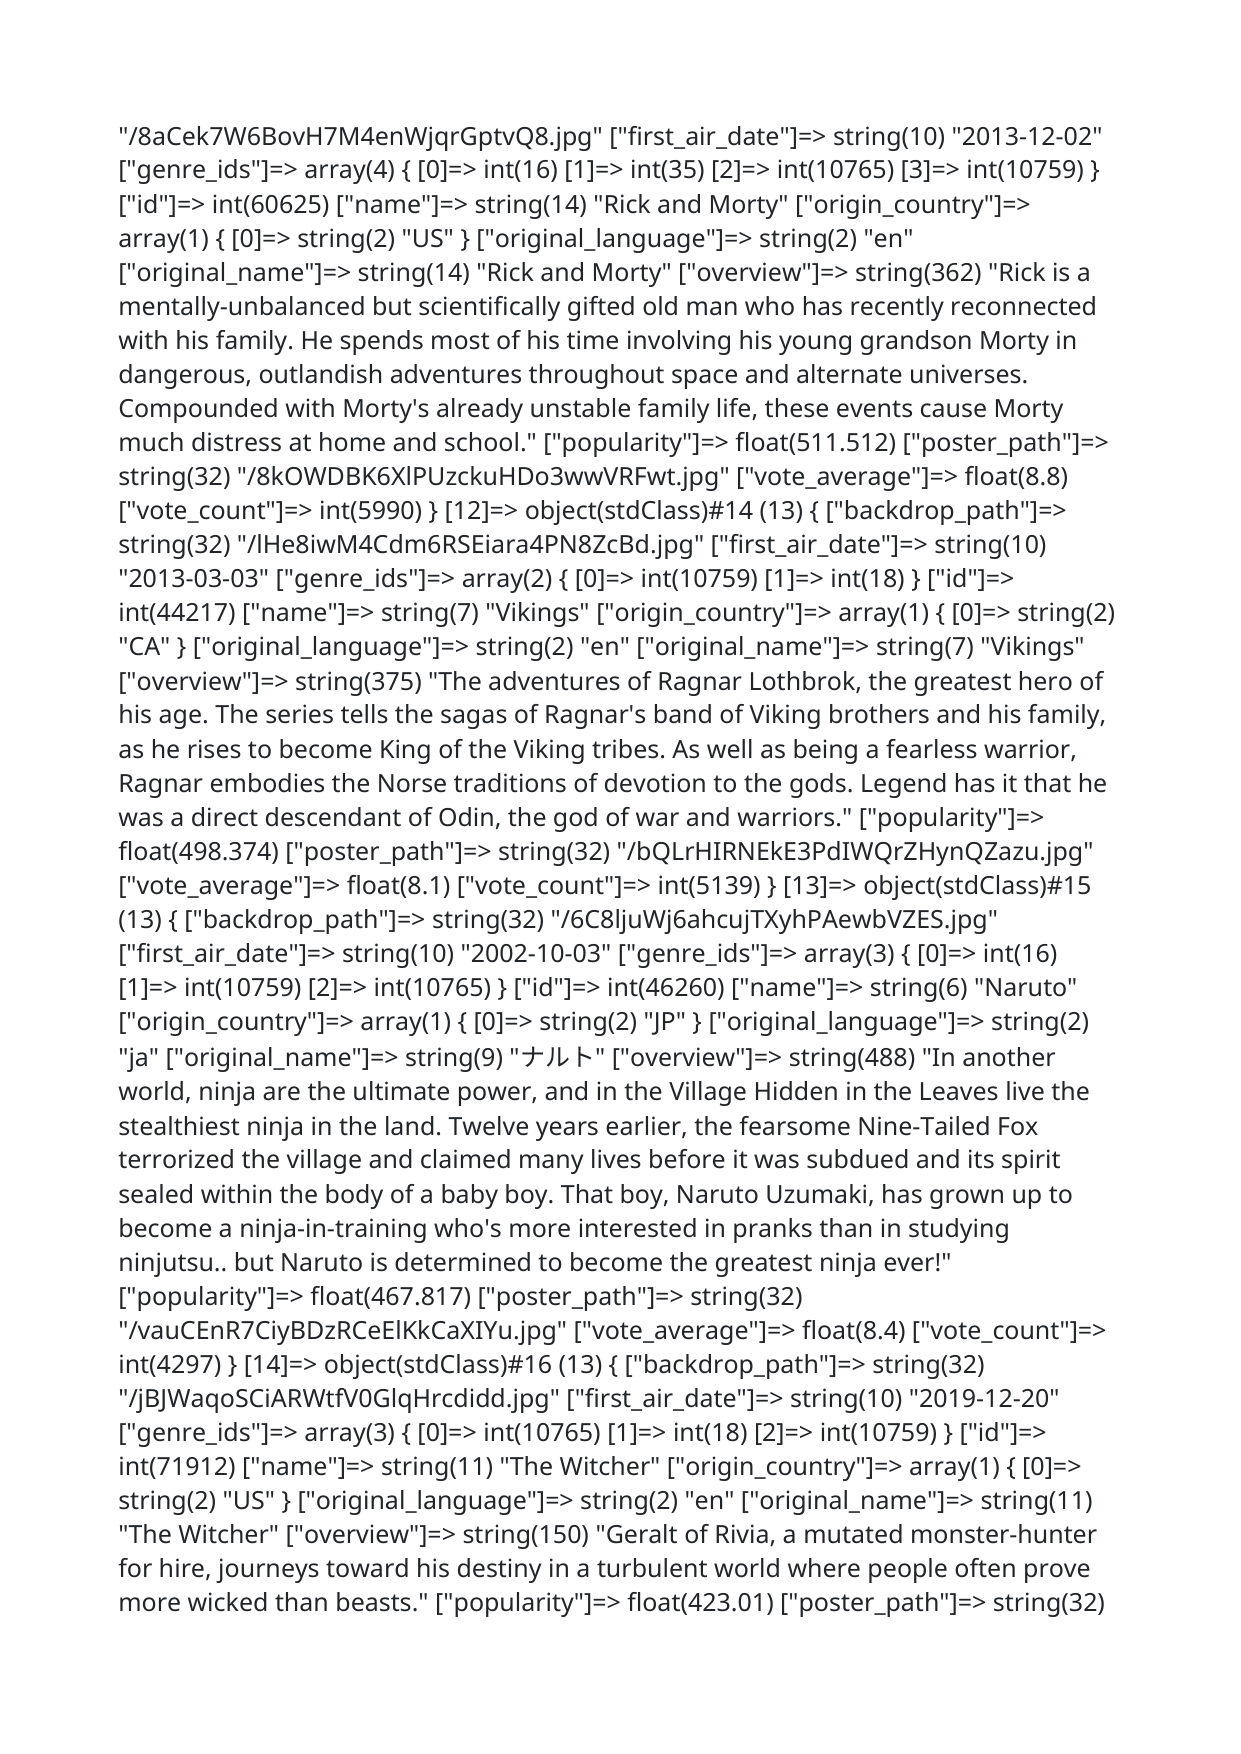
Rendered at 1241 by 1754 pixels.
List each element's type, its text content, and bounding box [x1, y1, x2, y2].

text "/8aCek7W6BovH7M4enWjqrGptvQ8.jpg" ["first_air_date"]=> string(10) "2013-12-02" ["genre_ids"]=> array(4) { [0]=> int(16) [1]=> int(35) [2]=> int(10765) [3]=> int(10759) } ["id"]=> int(60625) ["name"]=> string(14) "Rick and Morty" ["origin_country"]=> array(1) { [0]=> string(2) "US" } ["original_language"]=> string(2) "en" ["original_name"]=> string(14) "Rick and Morty" ["overview"]=> string(362) "Rick is a mentally-unbalanced but scientifically gifted old man who has recently reconnected with his family. He spends most of his time involving his young grandson Morty in dangerous, outlandish adventures throughout space and alternate universes. Compounded with Morty's already unstable family life, these events cause Morty much distress at home and school." ["popularity"]=> float(511.512) ["poster_path"]=> string(32) "/8kOWDBK6XlPUzckuHDo3wwVRFwt.jpg" ["vote_average"]=> float(8.8) ["vote_count"]=> int(5990) } [12]=> object(stdClass)#14 (13) { ["backdrop_path"]=> string(32) "/lHe8iwM4Cdm6RSEiara4PN8ZcBd.jpg" ["first_air_date"]=> string(10) "2013-03-03" ["genre_ids"]=> array(2) { [0]=> int(10759) [1]=> int(18) } ["id"]=> int(44217) ["name"]=> string(7) "Vikings" ["origin_country"]=> array(1) { [0]=> string(2) "CA" } ["original_language"]=> string(2) "en" ["original_name"]=> string(7) "Vikings" ["overview"]=> string(375) "The adventures of Ragnar Lothbrok, the greatest hero of his age. The series tells the sagas of Ragnar's band of Viking brothers and his family, as he rises to become King of the Viking tribes. As well as being a fearless warrior, Ragnar embodies the Norse traditions of devotion to the gods. Legend has it that he was a direct descendant of Odin, the god of war and warriors." ["popularity"]=> float(498.374) ["poster_path"]=> string(32) "/bQLrHIRNEkE3PdIWQrZHynQZazu.jpg" ["vote_average"]=> float(8.1) ["vote_count"]=> int(5139) } [13]=> object(stdClass)#15 (13) { ["backdrop_path"]=> string(32) "/6C8ljuWj6ahcujTXyhPAewbVZES.jpg" ["first_air_date"]=> string(10) "2002-10-03" ["genre_ids"]=> array(3) { [0]=> int(16) [1]=> int(10759) [2]=> int(10765) } ["id"]=> int(46260) ["name"]=> string(6) "Naruto" ["origin_country"]=> array(1) { [0]=> string(2) "JP" } ["original_language"]=> string(2) "ja" ["original_name"]=> string(9) "ナルト" ["overview"]=> string(488) "In another world, ninja are the ultimate power, and in the Village Hidden in the Leaves live the stealthiest ninja in the land. Twelve years earlier, the fearsome Nine-Tailed Fox terrorized the village and claimed many lives before it was subdued and its spirit sealed within the body of a baby boy. That boy, Naruto Uzumaki, has grown up to become a ninja-in-training who's more interested in pranks than in studying ninjutsu.. but Naruto is determined to become the greatest ninja ever!" ["popularity"]=> float(467.817) ["poster_path"]=> string(32) "/vauCEnR7CiyBDzRCeElKkCaXIYu.jpg" ["vote_average"]=> float(8.4) ["vote_count"]=> int(4297) } [14]=> object(stdClass)#16 (13) { ["backdrop_path"]=> string(32) "/jBJWaqoSCiARWtfV0GlqHrcdidd.jpg" ["first_air_date"]=> string(10) "2019-12-20" ["genre_ids"]=> array(3) { [0]=> int(10765) [1]=> int(18) [2]=> int(10759) } ["id"]=> int(71912) ["name"]=> string(11) "The Witcher" ["origin_country"]=> array(1) { [0]=> string(2) "US" } ["original_language"]=> string(2) "en" ["original_name"]=> string(11) "The Witcher" ["overview"]=> string(150) "Geralt of Rivia, a mutated monster-hunter for hire, journeys toward his destiny in a turbulent world where people often prove more wicked than beasts." ["popularity"]=> float(423.01) ["poster_path"]=> string(32) [118, 118, 1122, 1619]
